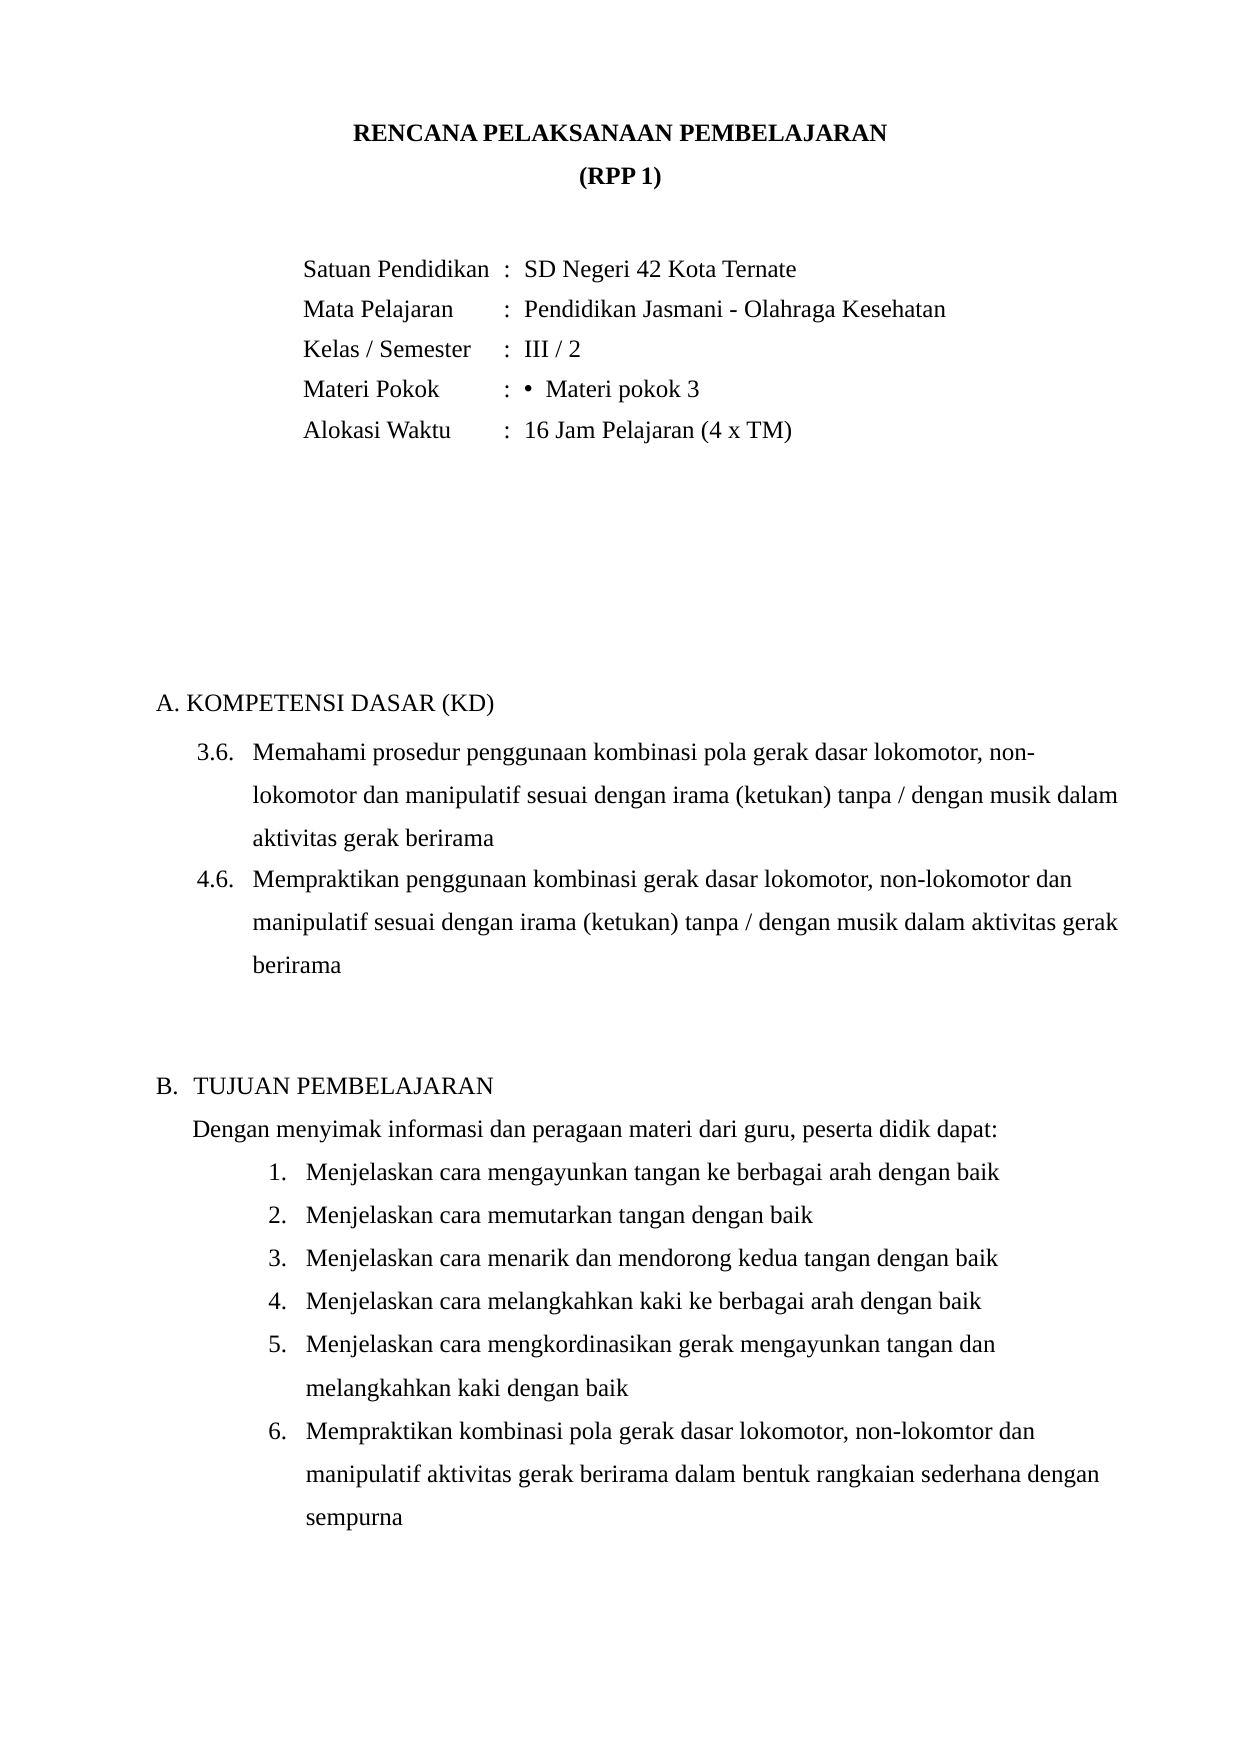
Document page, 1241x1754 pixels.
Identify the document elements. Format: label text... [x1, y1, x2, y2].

list Menjelaskan cara mengayunkan tangan ke berbagai arah dengan baik [268, 1157, 1122, 1186]
table_cell Materi Pokok [297, 369, 497, 409]
table_cell : [498, 369, 518, 409]
table_header Memahami prosedur penggunaan kombinasi pola gerak dasar lokomotor, non-lokomotor dan manipulatif sesuai dengan irama (ketukan) tanpa / dengan musik dalam aktivitas gerak berirama [247, 732, 1128, 858]
list TUJUAN PEMBELAJARAN [156, 1071, 1122, 1099]
list KOMPETENSI DASAR (KD) [156, 688, 1122, 717]
text (RPP 1) [118, 161, 1122, 190]
list Menjelaskan cara melangkahkan kaki ke berbagai arah dengan baik [268, 1286, 1122, 1315]
table_cell III / 2 [518, 329, 954, 369]
list Menjelaskan cara mengkordinasikan gerak mengayunkan tangan dan melangkahkan kaki dengan baik [268, 1329, 1122, 1401]
table_cell : [498, 409, 518, 449]
table_cell Kelas / Semester [297, 329, 497, 369]
list Mempraktikan kombinasi pola gerak dasar lokomotor, non-lokomtor dan manipulatif aktivitas gerak berirama dalam bentuk rangkaian sederhana dengan sempurna [268, 1416, 1122, 1531]
table_cell 16 Jam Pelajaran (4 x TM) [518, 409, 954, 449]
text RENCANA PELAKSANAAN PEMBELAJARAN [118, 118, 1122, 147]
table_cell Alokasi Waktu [297, 409, 497, 449]
table_header 3.6. [191, 732, 247, 858]
table_cell Pendidikan Jasmani - Olahraga Kesehatan [518, 288, 954, 328]
list Menjelaskan cara menarik dan mendorong kedua tangan dengan baik [268, 1243, 1122, 1272]
table_cell Materi pokok 3 [518, 369, 954, 409]
table_header : [498, 248, 518, 288]
table_cell Mata Pelajaran [297, 288, 497, 328]
table_cell Mempraktikan penggunaan kombinasi gerak dasar lokomotor, non-lokomotor dan manipulatif sesuai dengan irama (ketukan) tanpa / dengan musik dalam aktivitas gerak berirama [247, 858, 1128, 984]
table_cell 4.6. [191, 858, 247, 984]
table_header SD Negeri 42 Kota Ternate [518, 248, 954, 288]
table_cell : [498, 329, 518, 369]
table_header Satuan Pendidikan [297, 248, 497, 288]
text Dengan menyimak informasi dan peragaan materi dari guru, peserta didik dapat: [118, 1114, 1122, 1143]
table_cell : [498, 288, 518, 328]
list Menjelaskan cara memutarkan tangan dengan baik [268, 1200, 1122, 1229]
